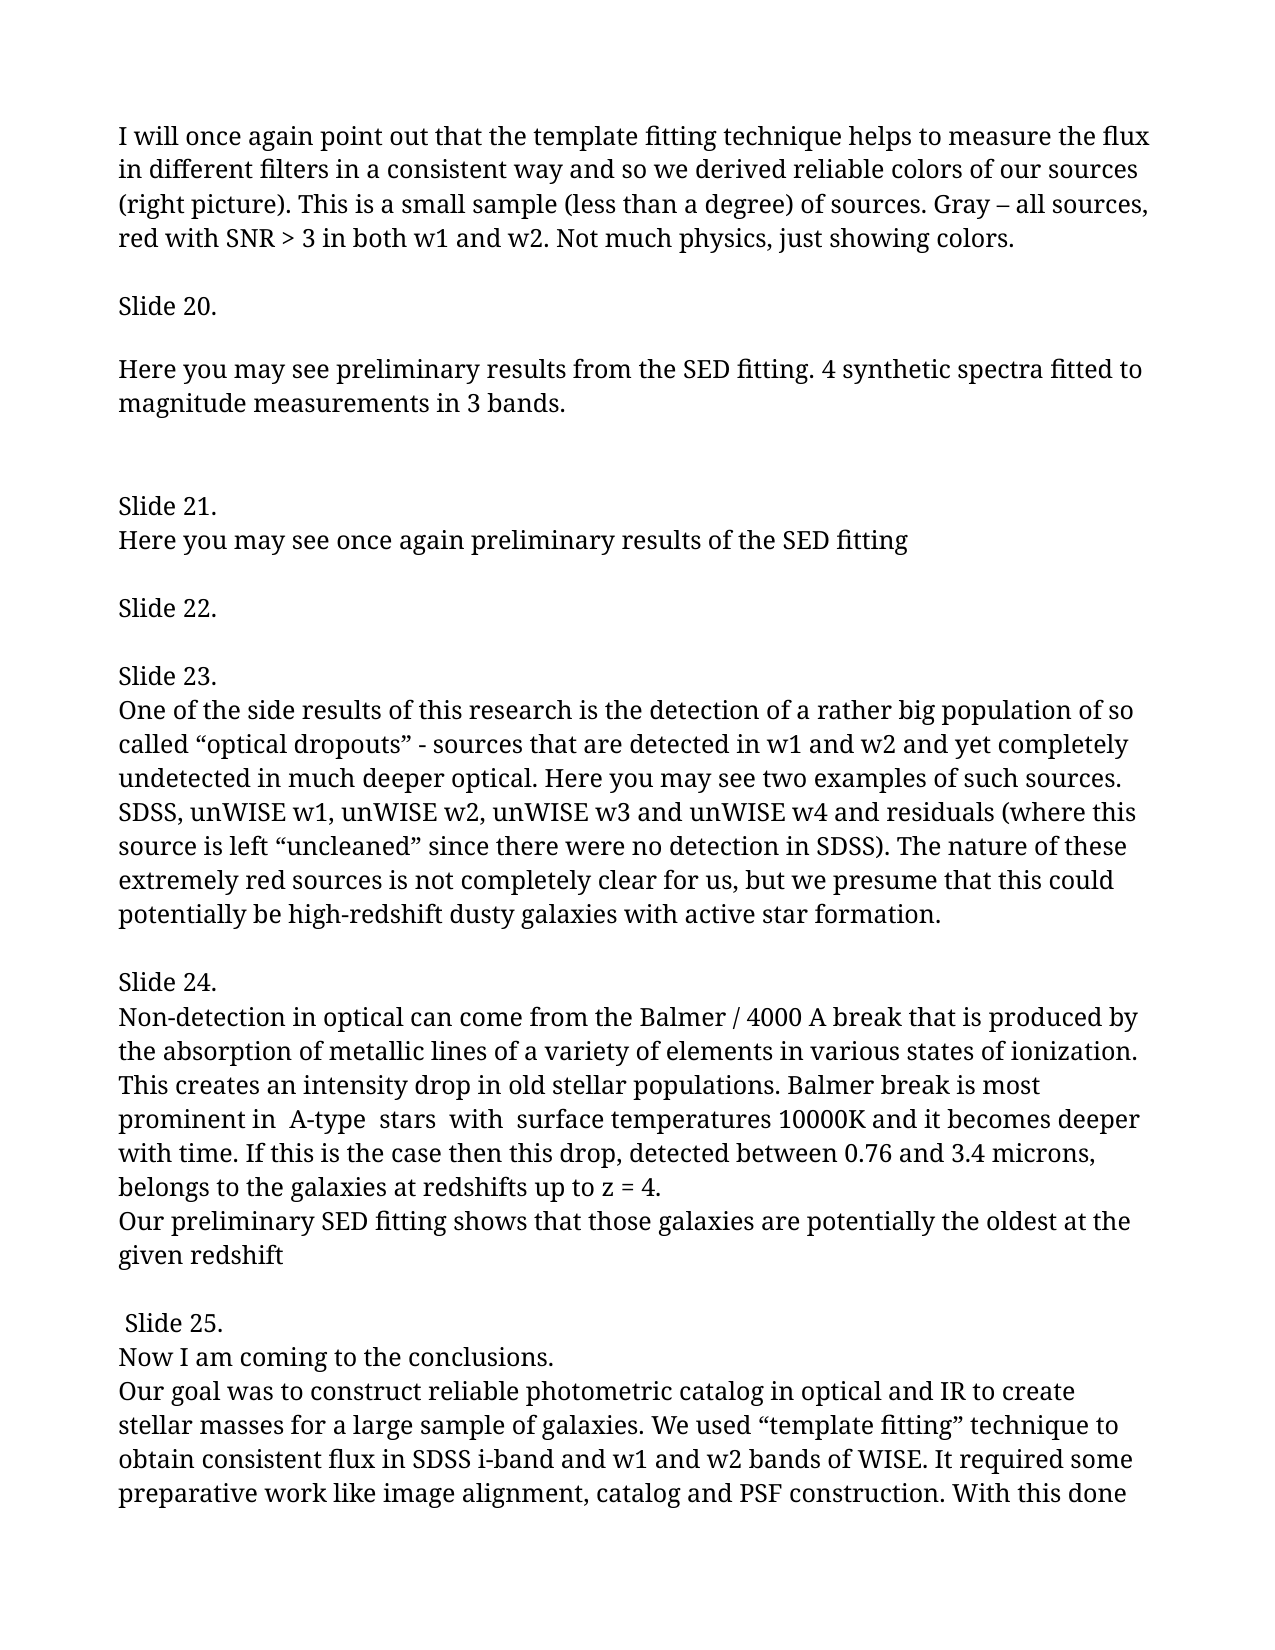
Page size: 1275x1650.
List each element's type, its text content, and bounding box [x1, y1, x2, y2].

text Slide 23. [118, 658, 1157, 693]
text Slide 20. [118, 288, 1157, 322]
text I will once again point out that the template fitting technique helps to measure the flux in different filters in a consistent way and so we derived reliable colors of our sources (right picture). This is a small sample (less than a degree) of sources. Gray – all sources, red with SNR > 3 in both w1 and w2. Not much physics, just showing colors. [118, 118, 1157, 254]
text Here you may see preliminary results from the SED fitting. 4 synthetic spectra fitted to magnitude measurements in 3 bands. [118, 352, 1157, 420]
text Slide 22. [118, 590, 1157, 624]
text One of the side results of this research is the detection of a rather big population of so called “optical dropouts” - sources that are detected in w1 and w2 and yet completely undetected in much deeper optical. Here you may see two examples of such sources. SDSS, unWISE w1, unWISE w2, unWISE w3 and unWISE w4 and residuals (where this source is left “uncleaned” since there were no detection in SDSS). The nature of these extremely red sources is not completely clear for us, but we presume that this could potentially be high-redshift dusty galaxies with active star formation. [118, 693, 1157, 931]
text Now I am coming to the conclusions. [118, 1340, 1157, 1374]
text Non-detection in optical can come from the Balmer / 4000 A break that is produced by the absorption of metallic lines of a variety of elements in various states of ionization. This creates an intensity drop in old stellar populations. Balmer break is most prominent in A-type stars with surface temperatures 10000K and it becomes deeper with time. If this is the case then this drop, detected between 0.76 and 3.4 microns, belongs to the galaxies at redshifts up to z = 4. [118, 999, 1157, 1203]
text Our goal was to construct reliable photometric catalog in optical and IR to create stellar masses for a large sample of galaxies. We used “template fitting” technique to obtain consistent flux in SDSS i-band and w1 and w2 bands of WISE. It required some preparative work like image alignment, catalog and PSF construction. With this done [118, 1374, 1157, 1510]
text Here you may see once again preliminary results of the SED fitting [118, 522, 1157, 556]
text Slide 24. [118, 965, 1157, 999]
text Slide 25. [118, 1306, 1157, 1340]
text Slide 21. [118, 488, 1157, 522]
text Our preliminary SED fitting shows that those galaxies are potentially the oldest at the given redshift [118, 1203, 1157, 1272]
